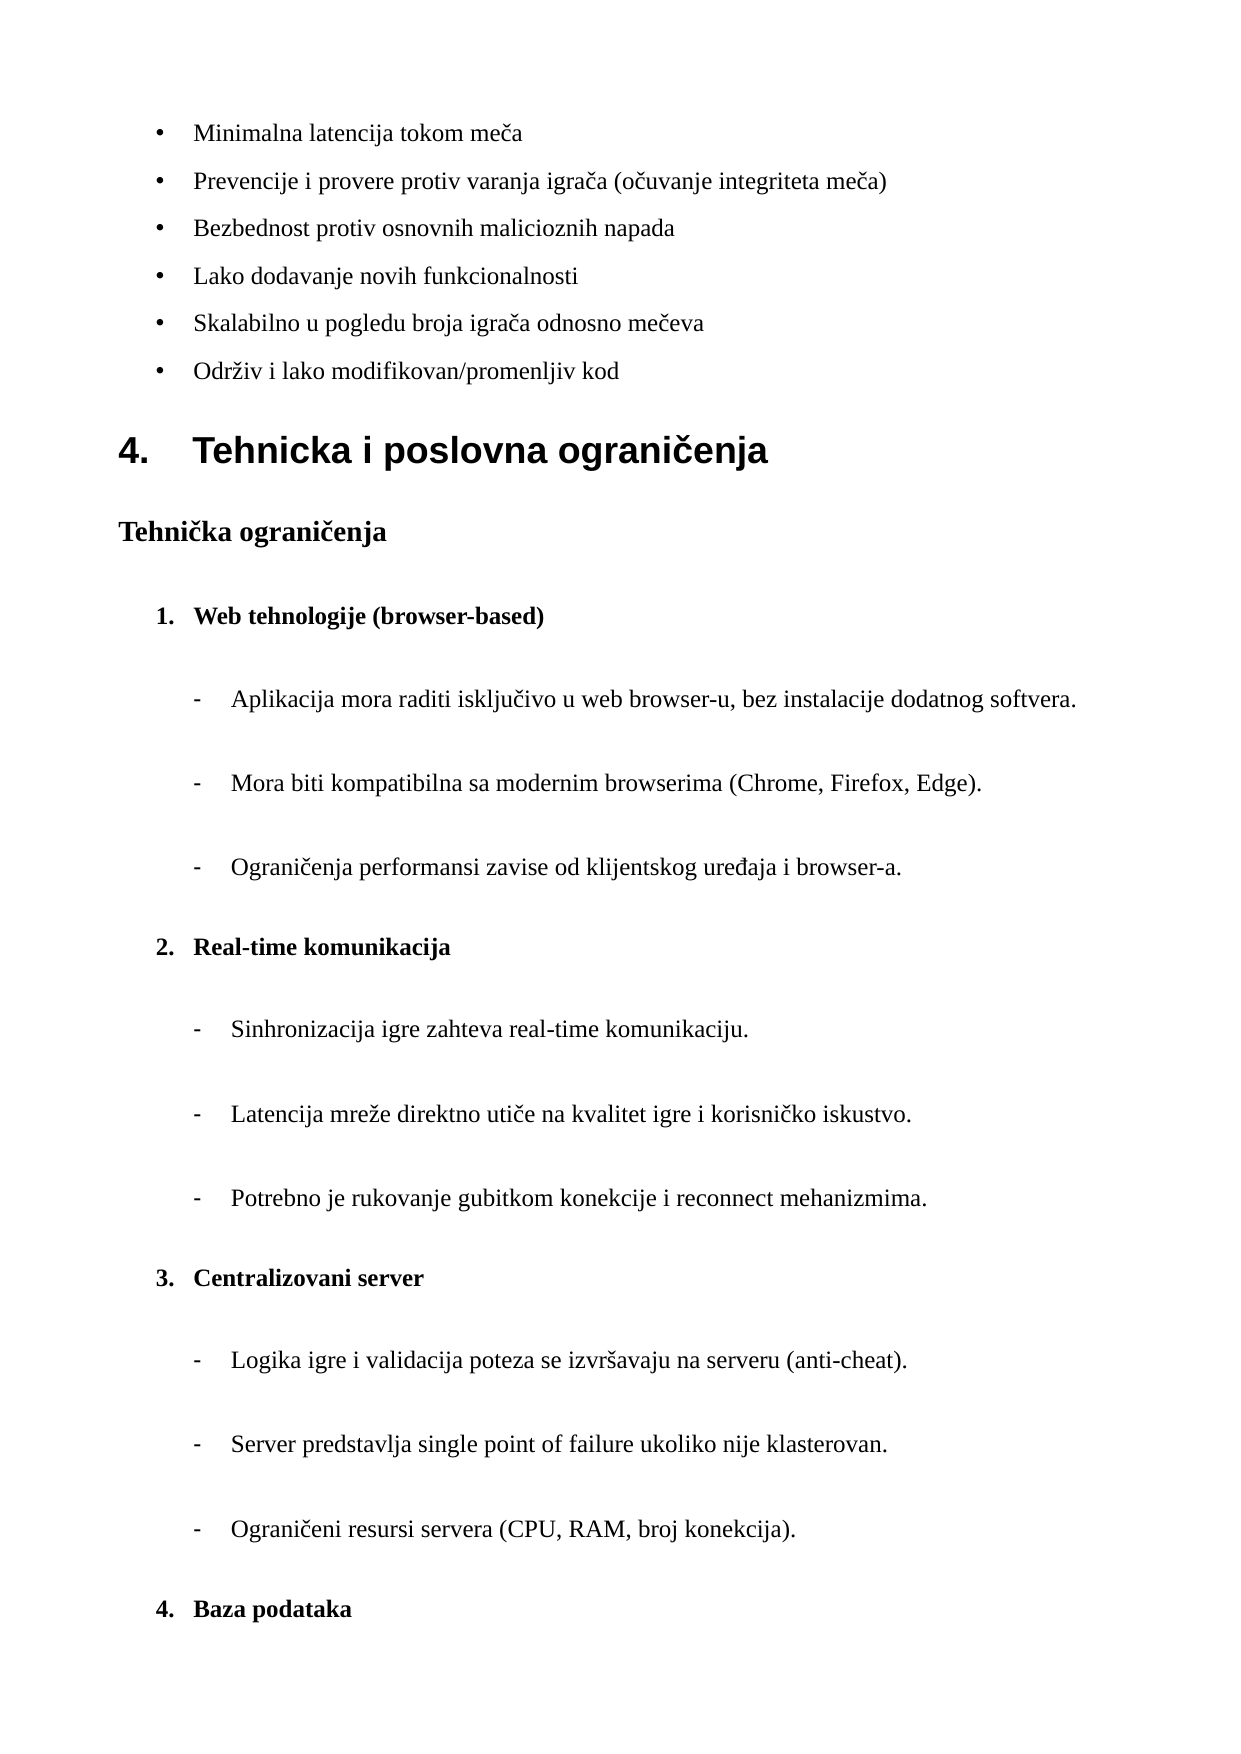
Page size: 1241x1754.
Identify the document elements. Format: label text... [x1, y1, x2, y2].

list Aplikacija mora raditi isključivo u web browser-u, bez instalacije dodatnog softvera. [193, 680, 1122, 714]
list Baza podataka [156, 1594, 1122, 1623]
list Centralizovani server [156, 1263, 1122, 1292]
list Web tehnologije (browser-based) [156, 601, 1122, 630]
list Lako dodavanje novih funkcionalnosti [156, 261, 1122, 290]
list Potrebno je rukovanje gubitkom konekcije i reconnect mehanizmima. [193, 1179, 1122, 1213]
list Logika igre i validacija poteza se izvršavaju na serveru (anti-cheat). [193, 1342, 1122, 1376]
list Mora biti kompatibilna sa modernim browserima (Chrome, Firefox, Edge). [193, 764, 1122, 798]
list Server predstavlja single point of failure ukoliko nije klasterovan. [193, 1426, 1122, 1460]
subtitle Tehnicka i poslovna ograničenja [118, 429, 1122, 472]
list Latencija mreže direktno utiče na kvalitet igre i korisničko iskustvo. [193, 1095, 1122, 1129]
list Skalabilno u pogledu broja igrača odnosno mečeva [156, 308, 1122, 337]
list Sinhronizacija igre zahteva real-time komunikaciju. [193, 1011, 1122, 1045]
list Održiv i lako modifikovan/promenljiv kod [156, 356, 1122, 385]
subtitle Tehnička ograničenja [118, 514, 1122, 547]
list Ograničenja performansi zavise od klijentskog uređaja i browser-a. [193, 848, 1122, 882]
list Ograničeni resursi servera (CPU, RAM, broj konekcija). [193, 1510, 1122, 1544]
list Minimalna latencija tokom meča [156, 118, 1122, 147]
list Bezbednost protiv osnovnih malicioznih napada [156, 213, 1122, 242]
list Real-time komunikacija [156, 932, 1122, 961]
list Prevencije i provere protiv varanja igrača (očuvanje integriteta meča) [156, 166, 1122, 194]
